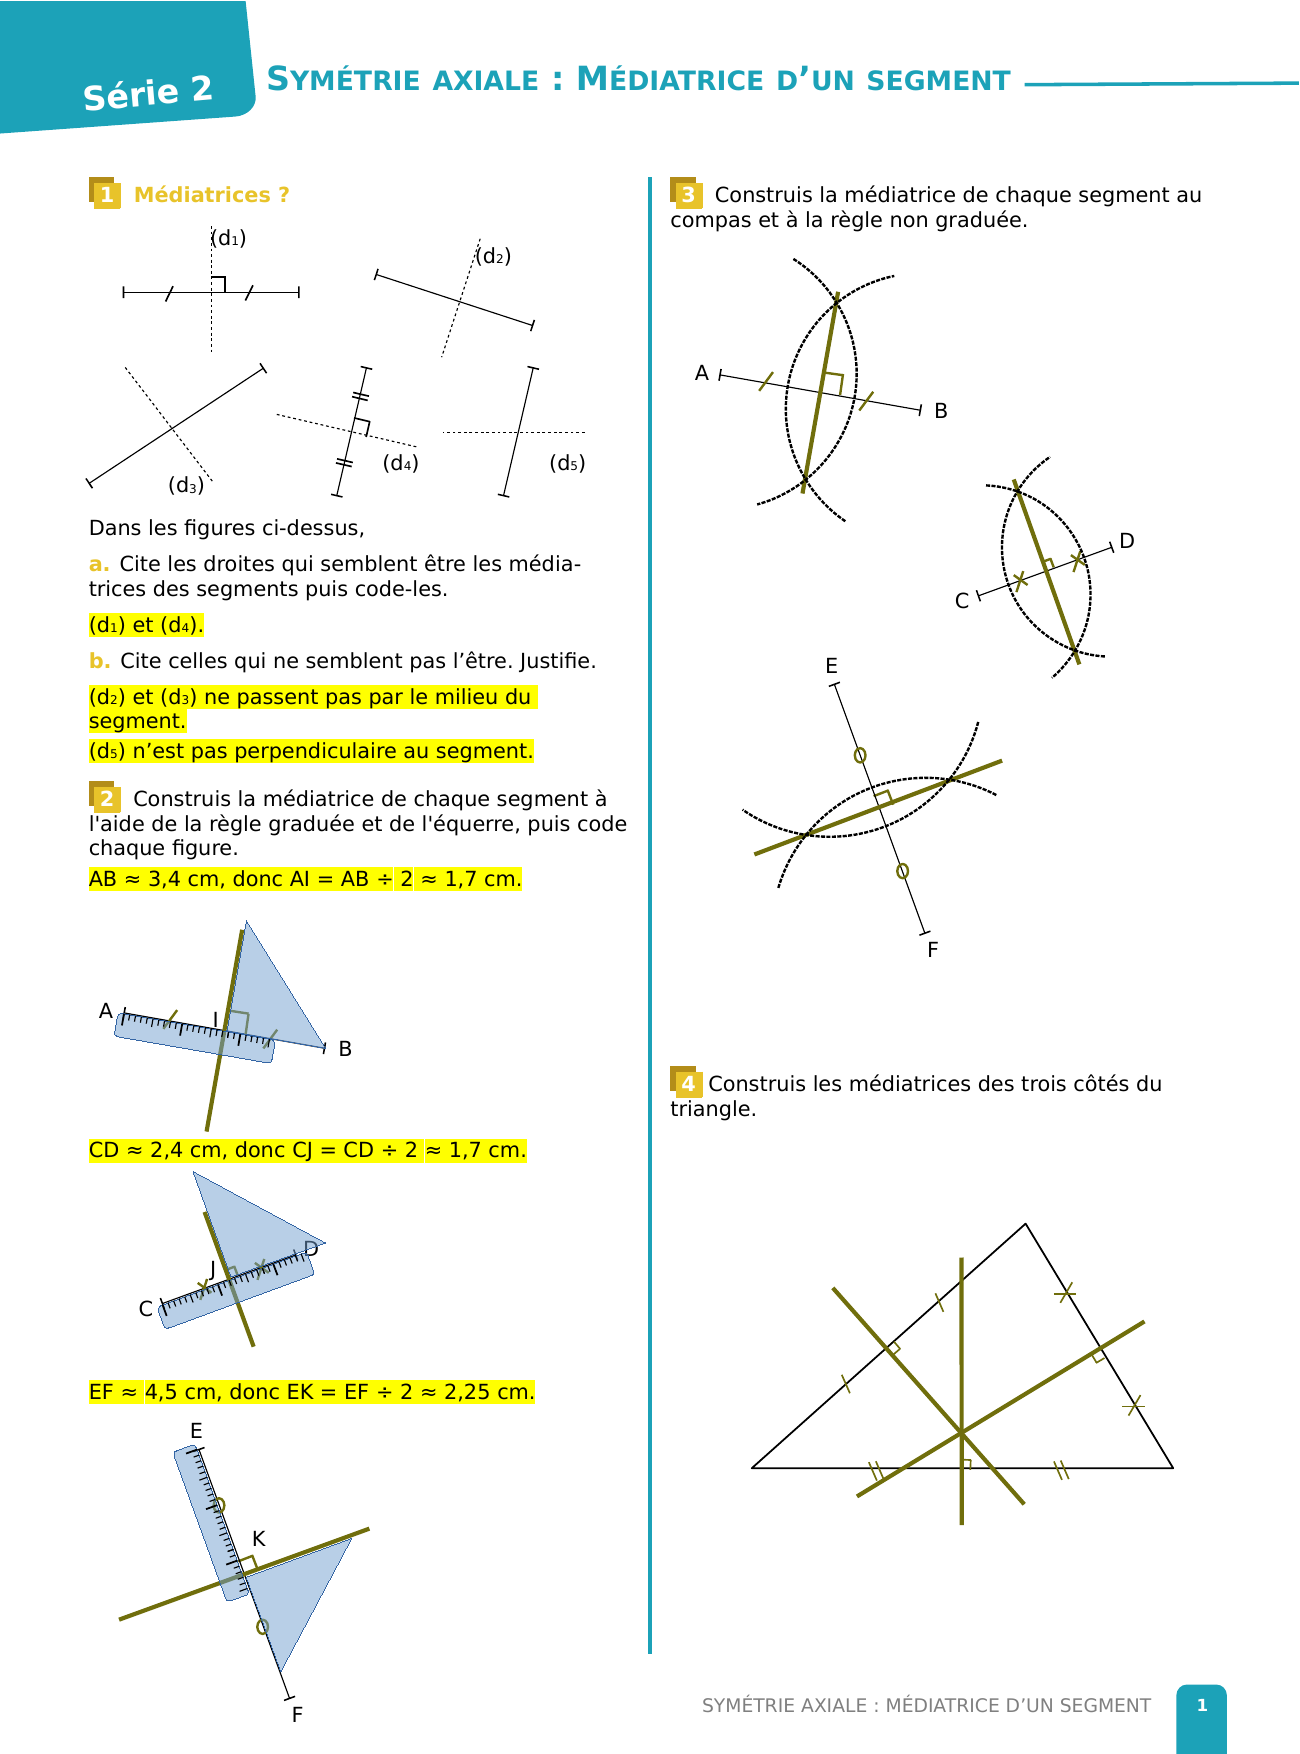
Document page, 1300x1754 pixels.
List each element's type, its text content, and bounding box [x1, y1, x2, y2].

subtitle Construis la médiatrice de chaque segment à l'aide de la règle graduée et de l'équerre, puis code chaque figure. [88, 781, 629, 861]
subtitle Construis les médiatrices des trois côtés du triangle. [670, 1066, 1211, 1121]
subtitle (d1) et (d4). [204, 613, 623, 637]
subtitle EF ≈ 4,5 cm, donc EK = EF ÷ 2 ≈ 2,25 cm. [444, 1380, 490, 1404]
list Cite les droites qui semblent être les média­trices des segments puis code-les. [88, 552, 629, 601]
subtitle (d2) et (d3) ne passent pas par le milieu du segment. [187, 685, 623, 733]
subtitle EF ≈ 4,5 cm, donc EK = EF ÷ 2 ≈ 2,25 cm. [286, 1380, 376, 1404]
list Cite celles qui ne semblent pas l’être. Justifie. [88, 649, 629, 673]
subtitle CD ≈ 2,4 cm, donc CJ = CD ÷ 2 ≈ 1,7 cm. [88, 1138, 623, 1163]
subtitle Médiatrices ? [114, 177, 629, 208]
subtitle EF ≈ 4,5 cm, donc EK = EF ÷ 2 ≈ 2,25 cm. [535, 1380, 623, 1404]
subtitle Construis la médiatrice de chaque segment au compas et à la règle non graduée. [670, 177, 1211, 232]
subtitle Dans les figures ci-dessus, [88, 516, 623, 541]
subtitle AB ≈ 3,4 cm, donc AI = AB ÷ 2 ≈ 1,7 cm. [522, 867, 623, 891]
subtitle (d5) n’est pas perpendiculaire au segment. [534, 739, 623, 763]
